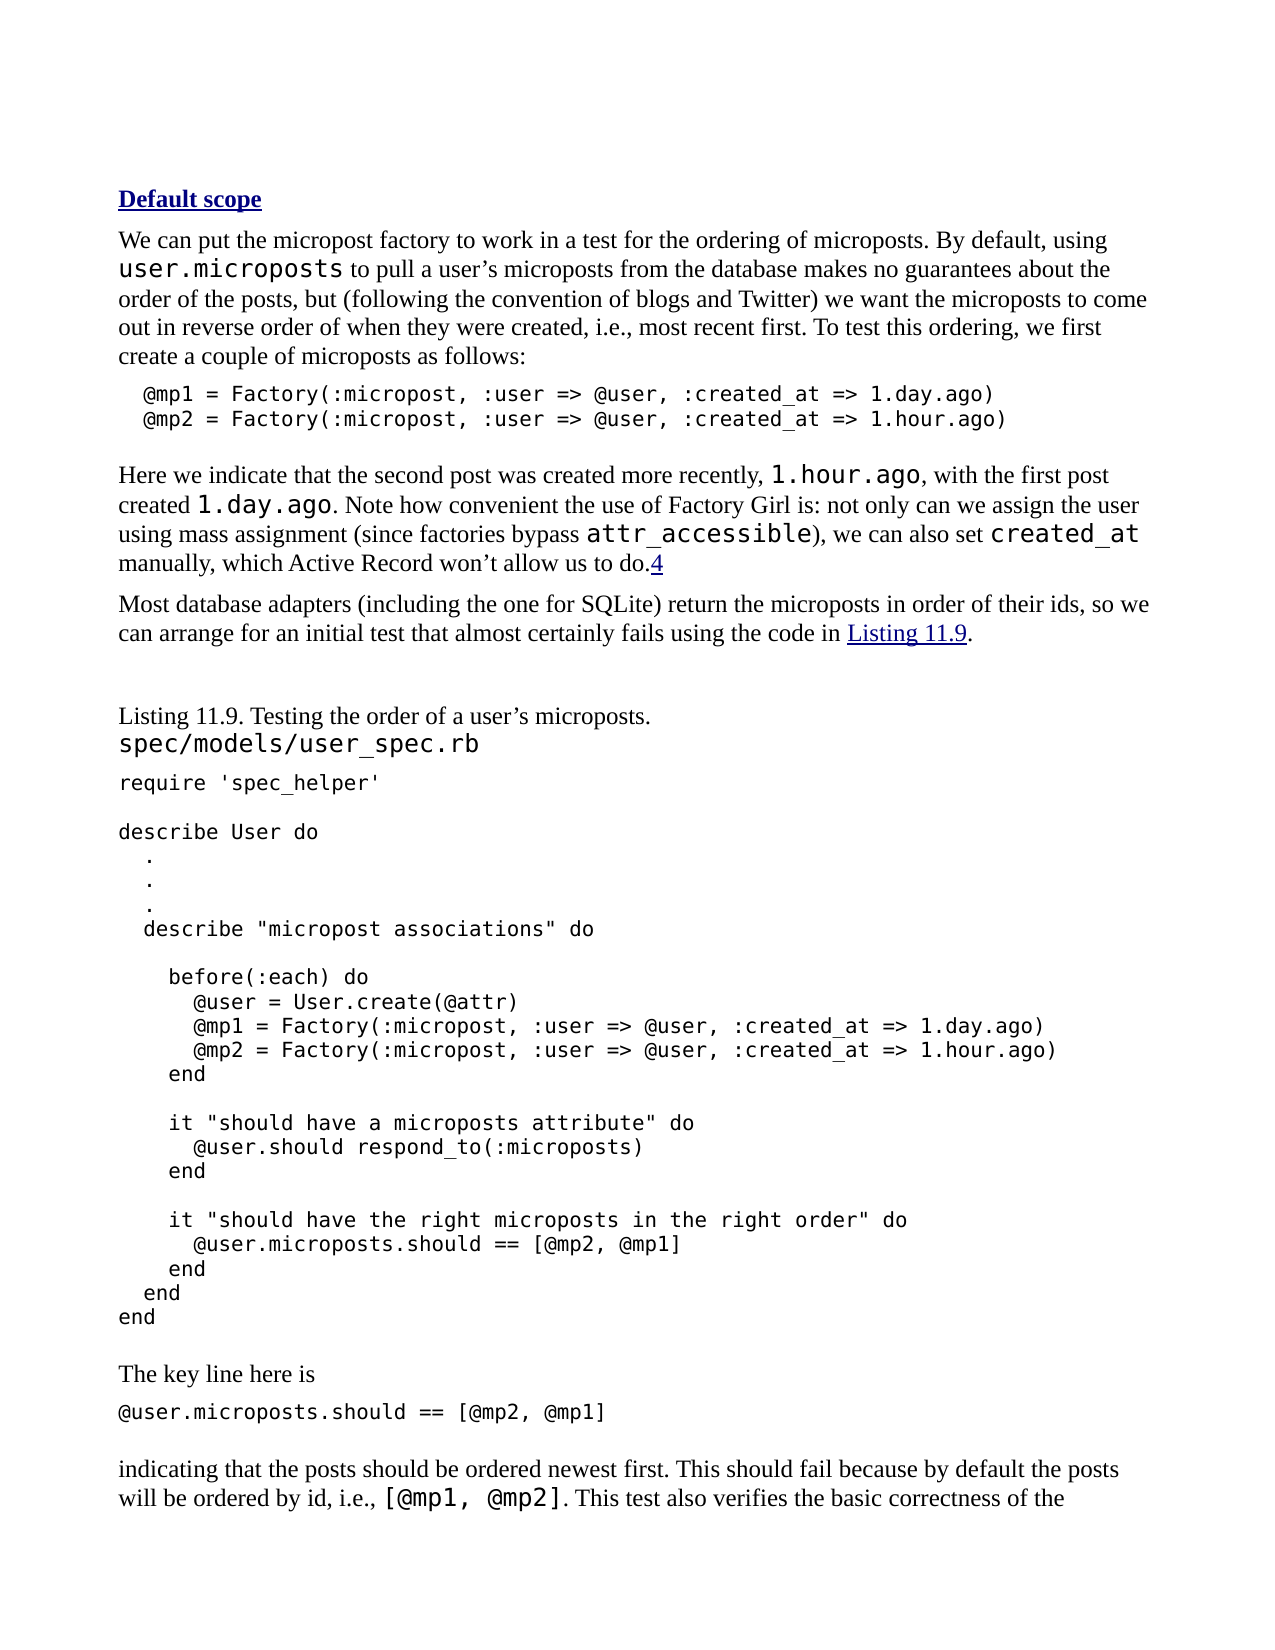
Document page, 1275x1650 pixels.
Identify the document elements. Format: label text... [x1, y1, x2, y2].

text before(:each) do [118, 965, 1157, 990]
text @user.should respond_to(:microposts) [118, 1135, 1157, 1159]
text @mp1 = Factory(:micropost, :user => @user, :created_at => 1.day.ago) [118, 382, 1157, 407]
text . [118, 844, 1157, 868]
text it "should have a microposts attribute" do [118, 1111, 1157, 1135]
text @mp1 = Factory(:micropost, :user => @user, :created_at => 1.day.ago) [118, 1014, 1157, 1038]
text describe "micropost associations" do [118, 917, 1157, 941]
text it "should have the right microposts in the right order" do [118, 1208, 1157, 1232]
text The key line here is [118, 1359, 1157, 1388]
text We can put the micropost factory to work in a test for the ordering of microposts. By default, using user.microposts to pull a user’s microposts from the database makes no guarantees about the order of the posts, but (following the convention of blogs and Twitter) we want the microposts to come out in reverse order of when they were created, i.e., most recent first. To test this ordering, we first create a couple of microposts as follows: [118, 226, 1157, 370]
text indicating that the posts should be ordered newest first. This should fail because by default the posts will be ordered by id, i.e., [@mp1, @mp2]. This test also verifies the basic correctness of the [118, 1454, 1157, 1512]
text describe User do [118, 820, 1157, 844]
text Here we indicate that the second post was created more recently, 1.hour.ago, with the first post created 1.day.ago. Note how convenient the use of Factory Girl is: not only can we assign the user using mass assignment (since factories bypass attr_accessible), we can also set created_at manually, which Active Record won’t allow us to do.4 [118, 460, 1157, 577]
text @user = User.create(@attr) [118, 990, 1157, 1014]
text . [118, 868, 1157, 893]
text @mp2 = Factory(:micropost, :user => @user, :created_at => 1.hour.ago) [118, 407, 1157, 431]
subtitle Default scope [118, 184, 1157, 213]
text end [118, 1062, 1157, 1087]
text end [118, 1159, 1157, 1184]
text @user.microposts.should == [@mp2, @mp1] [118, 1232, 1157, 1257]
text Most database adapters (including the one for SQLite) return the microposts in order of their ids, so we can arrange for an initial test that almost certainly fails using the code in Listing 11.9. [118, 589, 1157, 647]
text end [118, 1257, 1157, 1281]
text @user.microposts.should == [@mp2, @mp1] [118, 1400, 1157, 1424]
text end [118, 1281, 1157, 1305]
text . [118, 893, 1157, 917]
text require 'spec_helper' [118, 771, 1157, 796]
text Listing 11.9. Testing the order of a user’s microposts. spec/models/user_spec.rb [118, 701, 1157, 759]
text @mp2 = Factory(:micropost, :user => @user, :created_at => 1.hour.ago) [118, 1038, 1157, 1062]
text end [118, 1305, 1157, 1329]
